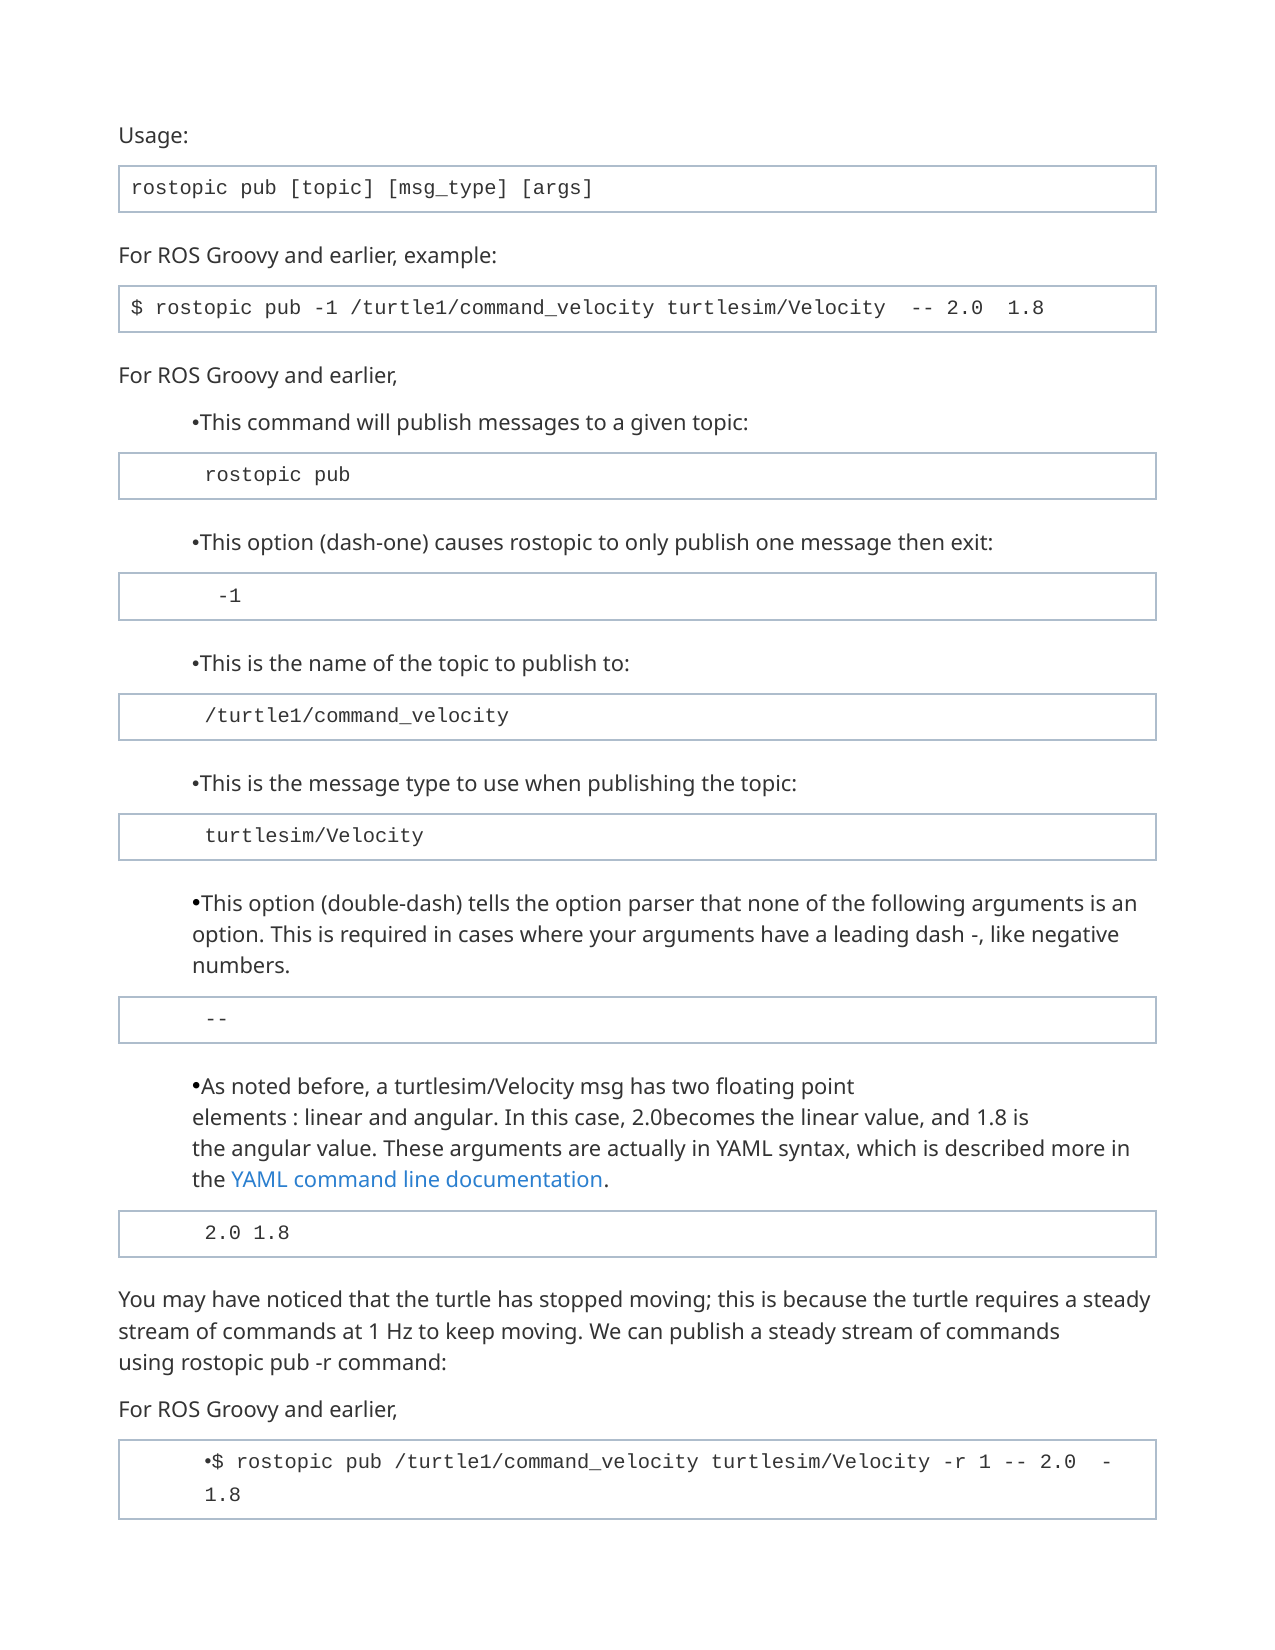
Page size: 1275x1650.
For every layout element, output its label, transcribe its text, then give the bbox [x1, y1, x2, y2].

text Usage: [118, 118, 1157, 149]
list -- [120, 998, 1155, 1042]
text For ROS Groovy and earlier, [118, 358, 1157, 389]
text You may have noticed that the turtle has stopped moving; this is because the turtle requires a steady stream of commands at 1 Hz to keep moving. We can publish a steady stream of commands using rostopic pub -r command: [118, 1283, 1157, 1377]
list This command will publish messages to a given topic: [118, 405, 1157, 436]
list /turtle1/command_velocity [120, 695, 1155, 739]
list $ rostopic pub /turtle1/command_velocity turtlesim/Velocity -r 1 -- 2.0 -1.8 [120, 1441, 1155, 1518]
text rostopic pub [topic] [msg_type] [args] [120, 167, 1155, 211]
list This option (dash-one) causes rostopic to only publish one message then exit: [118, 525, 1157, 557]
list rostopic pub [120, 454, 1155, 498]
text $ rostopic pub -1 /turtle1/command_velocity turtlesim/Velocity -- 2.0 1.8 [120, 287, 1155, 331]
list -1 [120, 574, 1155, 619]
list This is the message type to use when publishing the topic: [118, 766, 1157, 798]
text For ROS Groovy and earlier, [118, 1392, 1157, 1424]
list As noted before, a turtlesim/Velocity msg has two floating point elements : linear and angular. In this case, 2.0becomes the linear value, and 1.8 is the angular value. These arguments are actually in YAML syntax, which is described more in the YAML command line documentation. [118, 1069, 1157, 1194]
text For ROS Groovy and earlier, example: [118, 238, 1157, 269]
list turtlesim/Velocity [120, 815, 1155, 859]
list This is the name of the topic to publish to: [118, 646, 1157, 678]
list 2.0 1.8 [120, 1212, 1155, 1256]
list This option (double-dash) tells the option parser that none of the following arguments is an option. This is required in cases where your arguments have a leading dash -, like negative numbers. [118, 887, 1157, 980]
